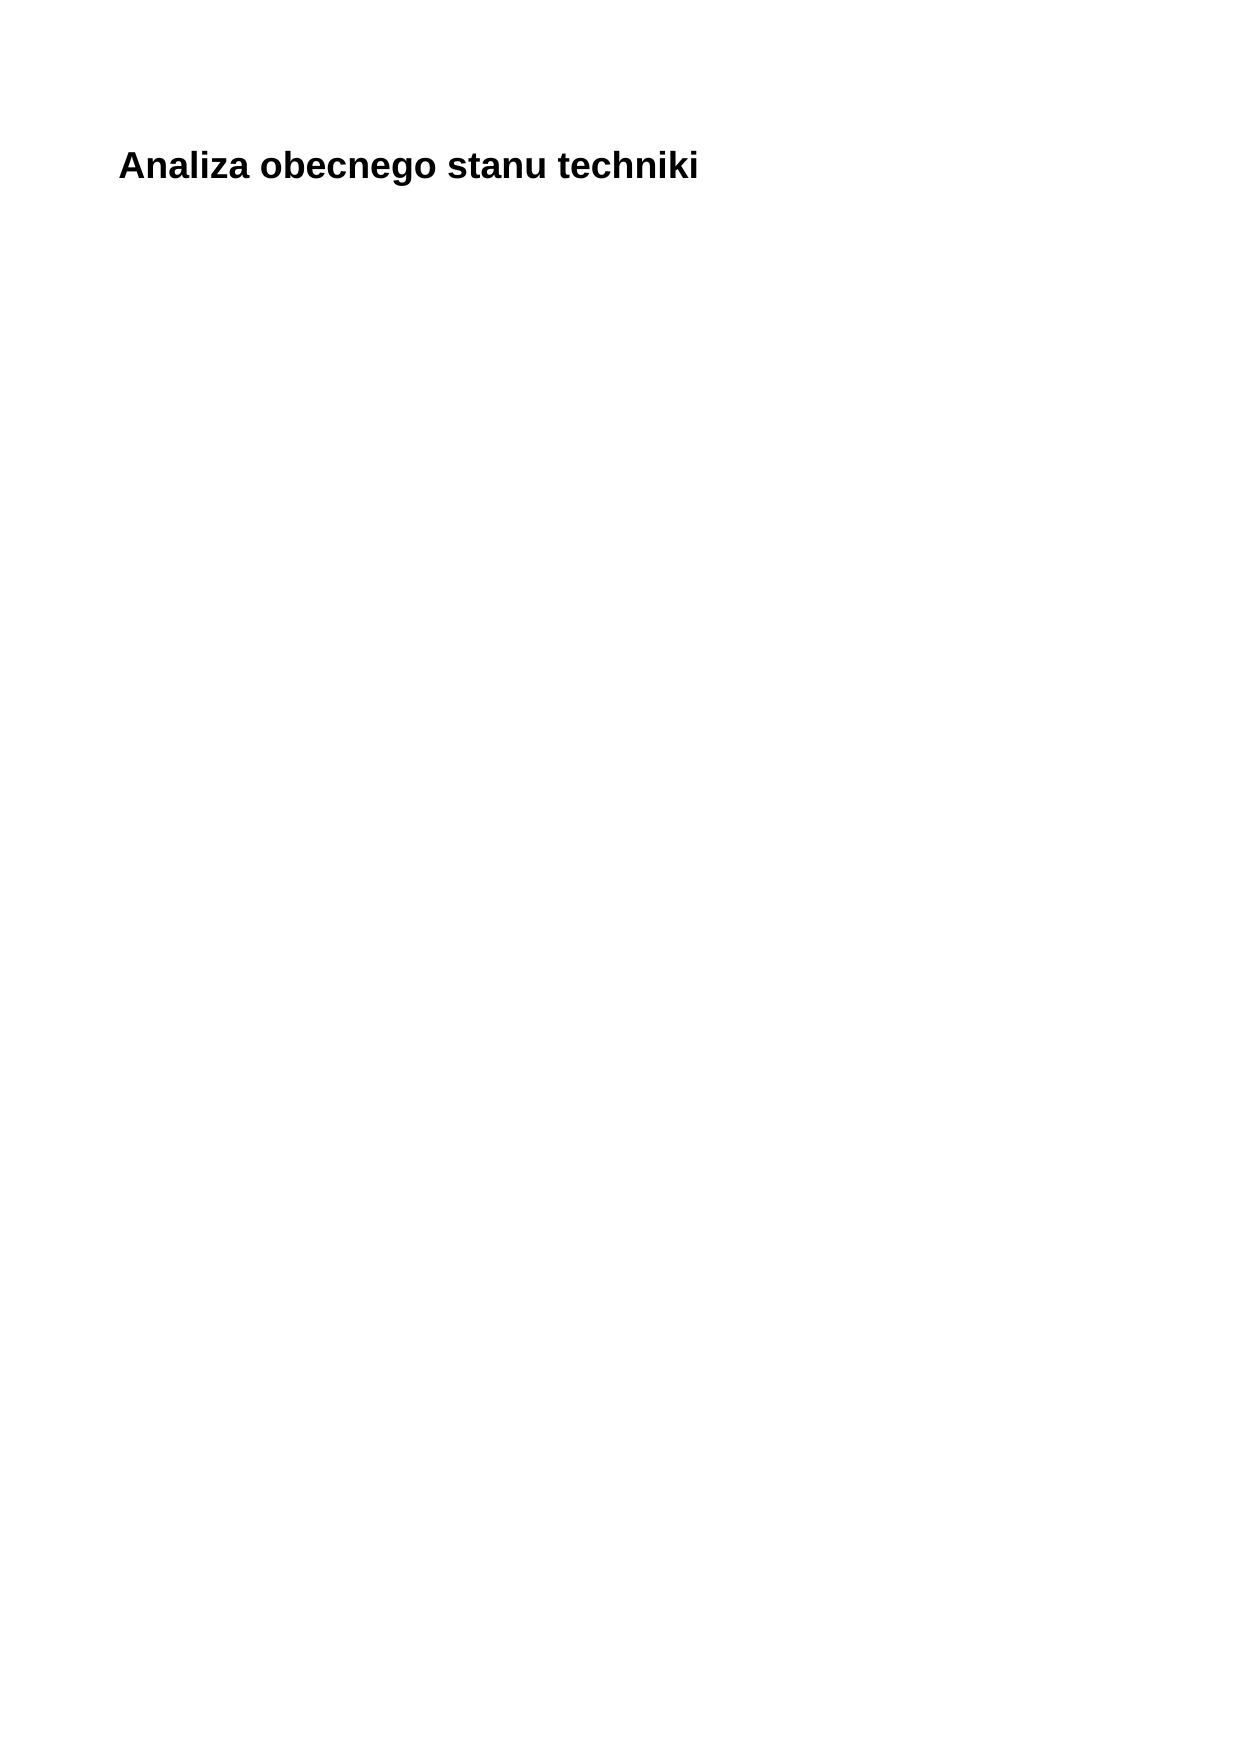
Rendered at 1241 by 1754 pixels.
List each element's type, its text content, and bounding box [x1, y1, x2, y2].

subtitle Analiza obecnego stanu techniki [118, 143, 1122, 186]
